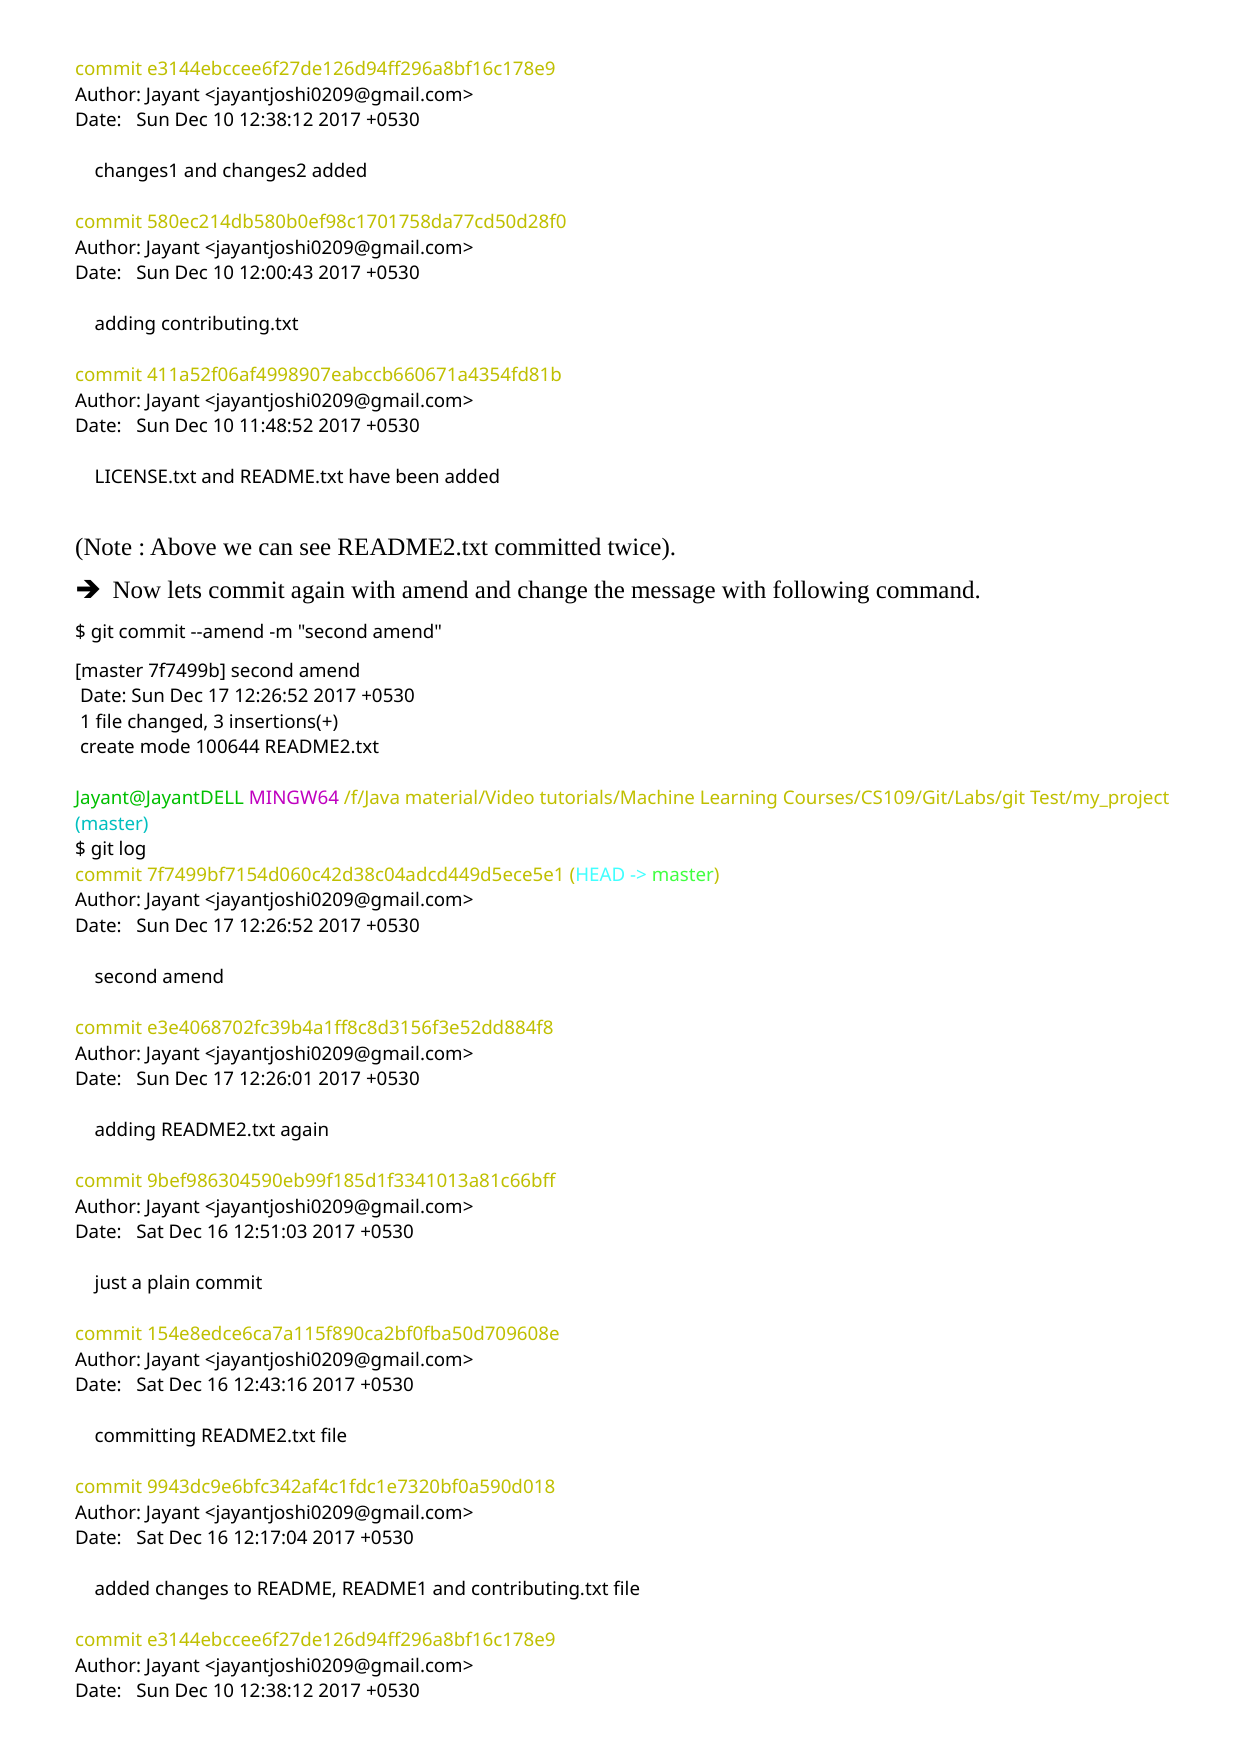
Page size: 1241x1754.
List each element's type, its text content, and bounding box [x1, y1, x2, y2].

text 1 file changed, 3 insertions(+) [75, 708, 1211, 733]
text commit 9943dc9e6bfc342af4c1fdc1e7320bf0a590d018 [75, 1474, 1211, 1499]
text Author: Jayant <jayantjoshi0209@gmail.com> [75, 887, 1211, 912]
text Date: Sun Dec 10 12:00:43 2017 +0530 [75, 260, 1211, 285]
text commit e3144ebccee6f27de126d94ff296a8bf16c178e9 [75, 56, 1211, 81]
text commit 7f7499bf7154d060c42d38c04adcd449d5ece5e1 (HEAD -> master) [75, 861, 1211, 887]
text commit e3e4068702fc39b4a1ff8c8d3156f3e52dd884f8 [75, 1014, 1211, 1040]
text Author: Jayant <jayantjoshi0209@gmail.com> [75, 1499, 1211, 1525]
text commit 411a52f06af4998907eabccb660671a4354fd81b [75, 362, 1211, 387]
text $ git log [75, 836, 1211, 861]
text Date: Sun Dec 17 12:26:01 2017 +0530 [75, 1065, 1211, 1091]
text create mode 100644 README2.txt [75, 733, 1211, 759]
text [master 7f7499b] second amend [75, 657, 1211, 682]
text Date: Sat Dec 16 12:51:03 2017 +0530 [75, 1218, 1211, 1244]
text Author: Jayant <jayantjoshi0209@gmail.com> [75, 81, 1211, 107]
text Author: Jayant <jayantjoshi0209@gmail.com> [75, 1193, 1211, 1218]
text Jayant@JayantDELL MINGW64 /f/Java material/Video tutorials/Machine Learning Courses/CS109/Git/Labs/git Test/my_project (master) [75, 784, 1211, 836]
text added changes to README, README1 and contributing.txt file [75, 1576, 1211, 1601]
text commit e3144ebccee6f27de126d94ff296a8bf16c178e9 [75, 1627, 1211, 1652]
text Date: Sun Dec 10 11:48:52 2017 +0530 [75, 413, 1211, 438]
text adding README2.txt again [75, 1116, 1211, 1142]
text second amend [75, 963, 1211, 989]
text $ git commit --amend -m "second amend" [75, 619, 1211, 644]
list Now lets commit again with amend and change the message with following command. [75, 576, 1211, 604]
text committing README2.txt file [75, 1423, 1211, 1448]
text commit 580ec214db580b0ef98c1701758da77cd50d28f0 [75, 209, 1211, 234]
text Author: Jayant <jayantjoshi0209@gmail.com> [75, 1346, 1211, 1372]
text Date: Sun Dec 17 12:26:52 2017 +0530 [75, 912, 1211, 938]
text Author: Jayant <jayantjoshi0209@gmail.com> [75, 1040, 1211, 1065]
text adding contributing.txt [75, 311, 1211, 336]
list (Note : Above we can see README2.txt committed twice). [75, 532, 1211, 561]
text Author: Jayant <jayantjoshi0209@gmail.com> [75, 1652, 1211, 1678]
text commit 154e8edce6ca7a115f890ca2bf0fba50d709608e [75, 1321, 1211, 1346]
text Date: Sat Dec 16 12:17:04 2017 +0530 [75, 1525, 1211, 1550]
text just a plain commit [75, 1269, 1211, 1295]
text LICENSE.txt and README.txt have been added [75, 464, 1211, 489]
text commit 9bef986304590eb99f185d1f3341013a81c66bff [75, 1167, 1211, 1193]
text Author: Jayant <jayantjoshi0209@gmail.com> [75, 234, 1211, 260]
text Date: Sun Dec 17 12:26:52 2017 +0530 [75, 682, 1211, 708]
text Date: Sat Dec 16 12:43:16 2017 +0530 [75, 1372, 1211, 1397]
text Date: Sun Dec 10 12:38:12 2017 +0530 [75, 107, 1211, 132]
text Date: Sun Dec 10 12:38:12 2017 +0530 [75, 1678, 1211, 1703]
text changes1 and changes2 added [75, 158, 1211, 183]
text Author: Jayant <jayantjoshi0209@gmail.com> [75, 387, 1211, 413]
